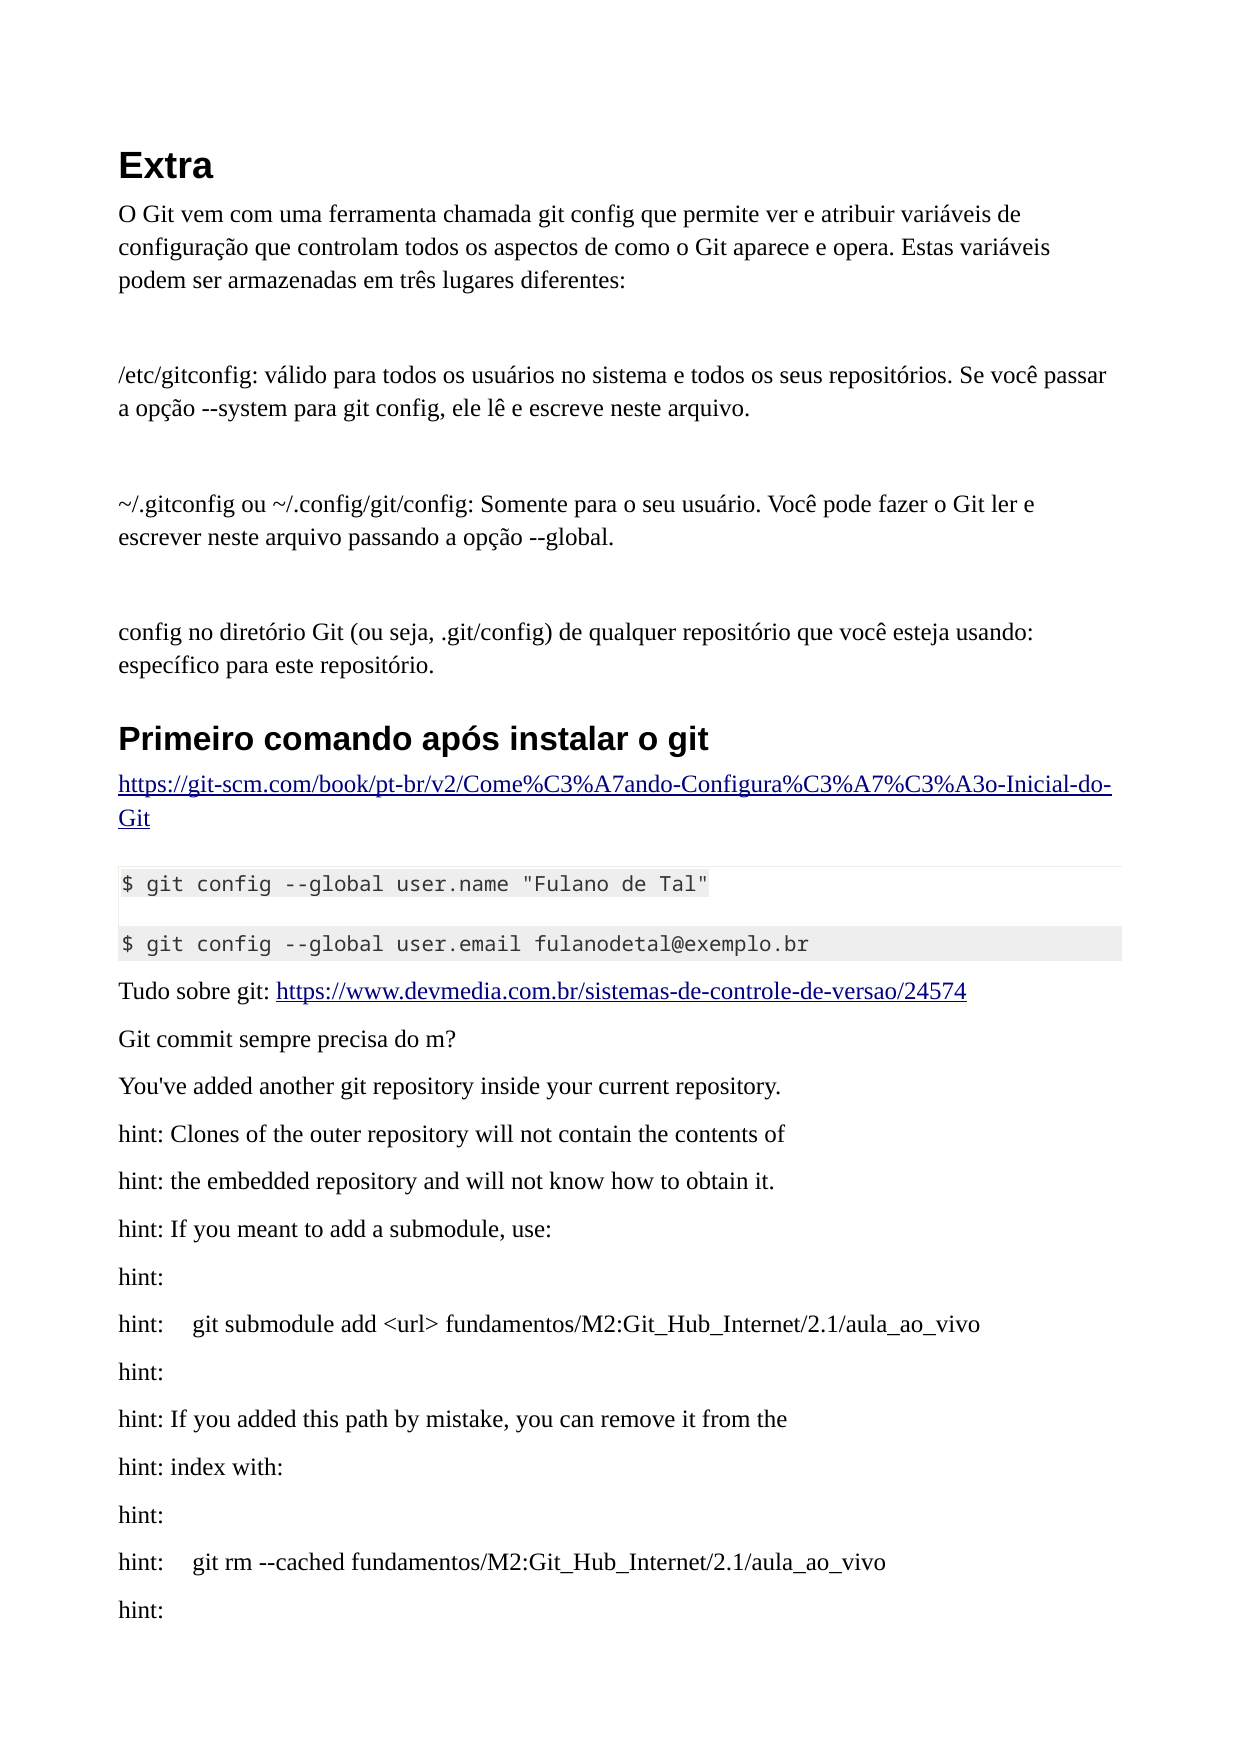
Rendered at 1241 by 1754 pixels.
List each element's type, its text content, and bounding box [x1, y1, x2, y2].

text $ git config --global user.email fulanodetal@exemplo.br [119, 926, 1122, 960]
subtitle Primeiro comando após instalar o git [118, 718, 1122, 757]
text ~/.gitconfig ou ~/.config/git/config: Somente para o seu usuário. Você pode fazer o Git ler e escrever neste arquivo passando a opção --global. [118, 489, 1122, 551]
text hint: If you meant to add a submodule, use: [118, 1214, 1122, 1243]
text https://git-scm.com/book/pt-br/v2/Come%C3%A7ando-Configura%C3%A7%C3%A3o-Inicial-do-Git [118, 769, 1122, 831]
subtitle Extra [118, 143, 1122, 187]
text hint: If you added this path by mistake, you can remove it from the [118, 1404, 1122, 1433]
text hint: git submodule add <url> fundamentos/M2:Git_Hub_Internet/2.1/aula_ao_vivo [118, 1309, 1122, 1338]
text config no diretório Git (ou seja, .git/config) de qualquer repositório que você esteja usando: específico para este repositório. [118, 617, 1122, 679]
text hint: [118, 1595, 1122, 1624]
text /etc/gitconfig: válido para todos os usuários no sistema e todos os seus repositórios. Se você passar a opção --system para git config, ele lê e escreve neste arquivo. [118, 361, 1122, 422]
text hint: Clones of the outer repository will not contain the contents of [118, 1119, 1122, 1148]
text hint: [118, 1357, 1122, 1386]
text You've added another git repository inside your current repository. [118, 1071, 1122, 1100]
text Tudo sobre git: https://www.devmedia.com.br/sistemas-de-controle-de-versao/24574 [118, 976, 1122, 1005]
text Git commit sempre precisa do m? [118, 1024, 1122, 1052]
text hint: the embedded repository and will not know how to obtain it. [118, 1166, 1122, 1195]
text $ git config --global user.name "Fulano de Tal" [119, 867, 1122, 897]
text hint: [118, 1262, 1122, 1290]
text hint: git rm --cached fundamentos/M2:Git_Hub_Internet/2.1/aula_ao_vivo [118, 1547, 1122, 1576]
text O Git vem com uma ferramenta chamada git config que permite ver e atribuir variáveis de configuração que controlam todos os aspectos de como o Git aparece e opera. Estas variáveis podem ser armazenadas em três lugares diferentes: [118, 199, 1122, 294]
text hint: [118, 1500, 1122, 1528]
text hint: index with: [118, 1452, 1122, 1481]
